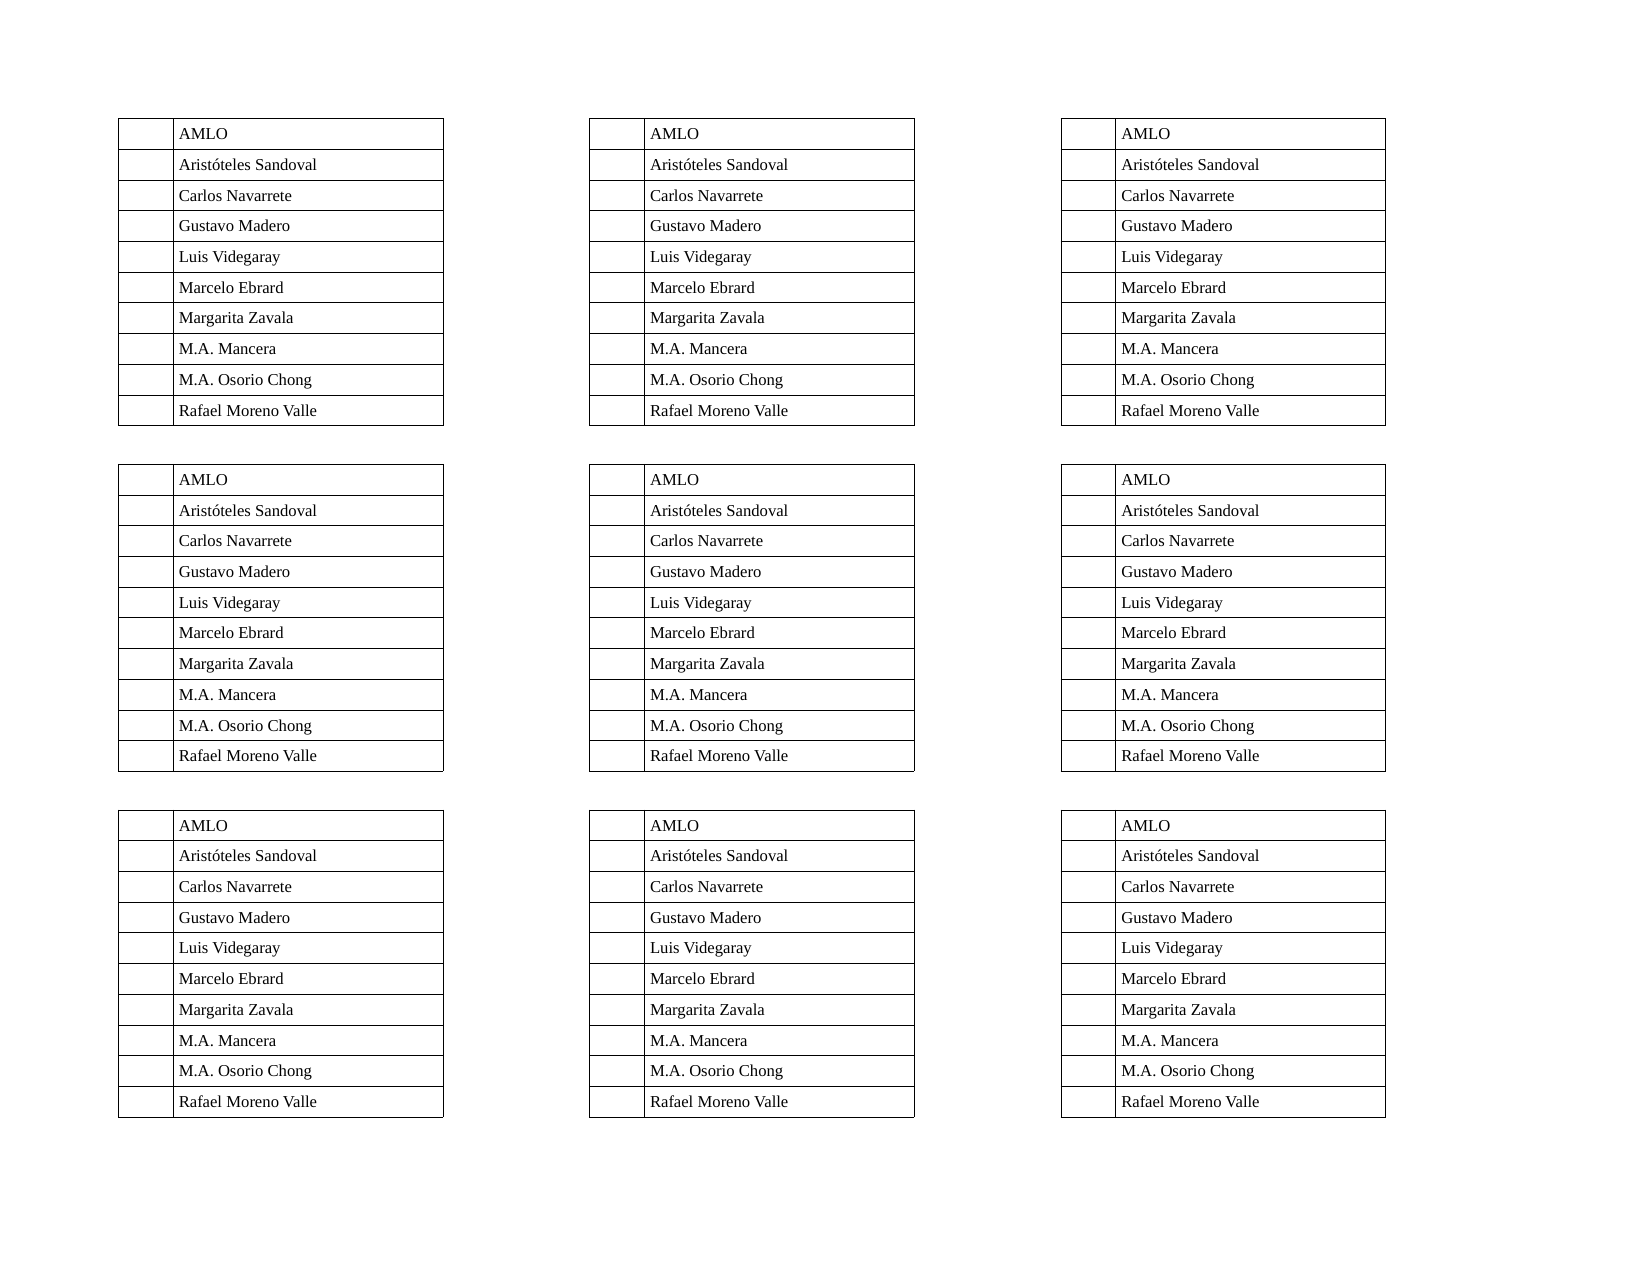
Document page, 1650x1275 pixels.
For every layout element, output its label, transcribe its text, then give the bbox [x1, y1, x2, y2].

table_cell [1062, 150, 1115, 179]
table_cell Marcelo Ebrard [174, 964, 443, 994]
table_cell Rafael Moreno Valle [645, 396, 914, 425]
table_cell [119, 995, 173, 1025]
table_cell Marcelo Ebrard [1116, 964, 1385, 994]
table_cell Aristóteles Sandoval [174, 150, 443, 179]
table_cell Carlos Navarrete [1116, 181, 1385, 210]
table_header AMLO [645, 465, 914, 494]
table_cell Aristóteles Sandoval [645, 496, 914, 525]
table_cell M.A. Mancera [174, 680, 443, 710]
table_cell M.A. Osorio Chong [174, 1056, 443, 1086]
table_cell Rafael Moreno Valle [645, 741, 914, 771]
table_cell [1062, 1026, 1115, 1055]
table_cell [590, 211, 644, 241]
table_cell [1062, 933, 1115, 963]
table_cell Luis Videgaray [645, 242, 914, 272]
table_cell [590, 588, 644, 617]
table_cell [590, 741, 644, 771]
table_cell [119, 1087, 173, 1117]
table_cell [119, 903, 173, 932]
table_cell Carlos Navarrete [645, 526, 914, 556]
table_cell [590, 150, 644, 179]
table_cell [1062, 365, 1115, 395]
table_cell Margarita Zavala [174, 995, 443, 1025]
table_cell [590, 303, 644, 333]
table_cell Marcelo Ebrard [1116, 618, 1385, 648]
table_cell Luis Videgaray [1116, 588, 1385, 617]
table_cell Gustavo Madero [174, 211, 443, 241]
table_cell M.A. Mancera [1116, 1026, 1385, 1055]
table_cell Gustavo Madero [1116, 557, 1385, 587]
table_cell M.A. Osorio Chong [1116, 365, 1385, 395]
table_cell Luis Videgaray [1116, 933, 1385, 963]
table_cell [590, 933, 644, 963]
table_cell [1062, 211, 1115, 241]
table_header [590, 119, 644, 149]
table_cell Gustavo Madero [645, 557, 914, 587]
table_cell Margarita Zavala [645, 303, 914, 333]
table_header [119, 465, 173, 494]
table_cell M.A. Osorio Chong [645, 1056, 914, 1086]
table_cell Marcelo Ebrard [174, 273, 443, 302]
table_cell Luis Videgaray [174, 933, 443, 963]
table_cell M.A. Osorio Chong [174, 711, 443, 740]
table_header [590, 811, 644, 840]
table_header [119, 811, 173, 840]
table_cell Carlos Navarrete [645, 872, 914, 902]
table_cell Margarita Zavala [645, 649, 914, 679]
table_cell [590, 841, 644, 871]
table_cell Carlos Navarrete [645, 181, 914, 210]
table_cell [590, 365, 644, 395]
table_cell Margarita Zavala [1116, 303, 1385, 333]
table_cell [590, 242, 644, 272]
table_header AMLO [174, 811, 443, 840]
table_cell [119, 273, 173, 302]
table_cell Aristóteles Sandoval [174, 496, 443, 525]
table_cell [1062, 334, 1115, 364]
table_cell [590, 1026, 644, 1055]
table_cell [1062, 242, 1115, 272]
table_cell M.A. Mancera [1116, 334, 1385, 364]
table_cell [590, 711, 644, 740]
table_cell Carlos Navarrete [1116, 526, 1385, 556]
table_cell [119, 1026, 173, 1055]
table_cell Luis Videgaray [1116, 242, 1385, 272]
table_cell [1062, 181, 1115, 210]
table_cell Aristóteles Sandoval [645, 841, 914, 871]
table_cell M.A. Osorio Chong [174, 365, 443, 395]
table_cell Carlos Navarrete [174, 526, 443, 556]
table_cell [1062, 741, 1115, 771]
table_cell [1062, 588, 1115, 617]
table_cell [590, 903, 644, 932]
table_cell M.A. Mancera [645, 1026, 914, 1055]
table_cell [1062, 1087, 1115, 1117]
table_cell Margarita Zavala [645, 995, 914, 1025]
table_header AMLO [1116, 465, 1385, 494]
table_cell [590, 1087, 644, 1117]
table_cell Margarita Zavala [1116, 649, 1385, 679]
table_header AMLO [645, 119, 914, 149]
table_cell Gustavo Madero [1116, 903, 1385, 932]
table_header [1062, 811, 1115, 840]
table_cell [119, 557, 173, 587]
table_cell [119, 872, 173, 902]
table_cell Rafael Moreno Valle [1116, 1087, 1385, 1117]
table_cell [119, 1056, 173, 1086]
table_cell [1062, 557, 1115, 587]
table_cell [590, 181, 644, 210]
table_cell M.A. Mancera [645, 680, 914, 710]
table_cell Rafael Moreno Valle [1116, 741, 1385, 771]
table_cell [1062, 396, 1115, 425]
table_cell [1062, 680, 1115, 710]
table_cell M.A. Mancera [1116, 680, 1385, 710]
table_cell Gustavo Madero [174, 903, 443, 932]
table_cell [119, 242, 173, 272]
table_cell [119, 396, 173, 425]
table_cell [1062, 1056, 1115, 1086]
table_cell Marcelo Ebrard [645, 964, 914, 994]
table_cell Gustavo Madero [174, 557, 443, 587]
table_cell [590, 273, 644, 302]
table_cell M.A. Osorio Chong [1116, 1056, 1385, 1086]
table_cell [1062, 303, 1115, 333]
table_cell Rafael Moreno Valle [174, 396, 443, 425]
table_cell Luis Videgaray [645, 933, 914, 963]
table_cell [119, 181, 173, 210]
table_cell M.A. Osorio Chong [645, 711, 914, 740]
table_cell Marcelo Ebrard [174, 618, 443, 648]
table_cell [590, 526, 644, 556]
table_cell [590, 496, 644, 525]
table_cell Rafael Moreno Valle [645, 1087, 914, 1117]
table_cell [1062, 273, 1115, 302]
table_header AMLO [174, 119, 443, 149]
table_cell [119, 741, 173, 771]
table_header [119, 119, 173, 149]
table_cell Luis Videgaray [174, 588, 443, 617]
table_header [1062, 465, 1115, 494]
table_cell [1062, 903, 1115, 932]
table_cell Rafael Moreno Valle [1116, 396, 1385, 425]
table_cell Carlos Navarrete [174, 181, 443, 210]
table_cell Marcelo Ebrard [1116, 273, 1385, 302]
table_cell [590, 964, 644, 994]
table_cell [119, 334, 173, 364]
table_cell [1062, 841, 1115, 871]
table_cell [590, 1056, 644, 1086]
table_cell Gustavo Madero [645, 211, 914, 241]
table_cell [590, 872, 644, 902]
table_header AMLO [1116, 811, 1385, 840]
table_cell Marcelo Ebrard [645, 618, 914, 648]
table_cell [590, 557, 644, 587]
table_header AMLO [1116, 119, 1385, 149]
table_cell Carlos Navarrete [174, 872, 443, 902]
table_cell [119, 150, 173, 179]
table_cell [1062, 618, 1115, 648]
table_cell [119, 496, 173, 525]
table_cell [119, 649, 173, 679]
table_cell [1062, 995, 1115, 1025]
table_cell [119, 211, 173, 241]
table_header AMLO [645, 811, 914, 840]
table_header AMLO [174, 465, 443, 494]
table_header [590, 465, 644, 494]
table_cell Gustavo Madero [645, 903, 914, 932]
table_cell Luis Videgaray [174, 242, 443, 272]
table_cell M.A. Mancera [174, 1026, 443, 1055]
table_cell [119, 964, 173, 994]
table_cell M.A. Osorio Chong [645, 365, 914, 395]
table_cell [119, 618, 173, 648]
table_cell M.A. Osorio Chong [1116, 711, 1385, 740]
table_cell [1062, 711, 1115, 740]
table_cell Margarita Zavala [1116, 995, 1385, 1025]
table_cell Margarita Zavala [174, 303, 443, 333]
table_cell [1062, 496, 1115, 525]
table_cell [1062, 649, 1115, 679]
table_cell Aristóteles Sandoval [1116, 150, 1385, 179]
table_cell [590, 649, 644, 679]
table_cell [119, 711, 173, 740]
table_cell M.A. Mancera [174, 334, 443, 364]
table_cell [590, 995, 644, 1025]
table_cell [590, 680, 644, 710]
table_cell Margarita Zavala [174, 649, 443, 679]
table_cell Carlos Navarrete [1116, 872, 1385, 902]
table_cell [590, 334, 644, 364]
table_cell [119, 680, 173, 710]
table_cell [590, 618, 644, 648]
table_cell [119, 841, 173, 871]
table_cell [119, 588, 173, 617]
table_cell Marcelo Ebrard [645, 273, 914, 302]
table_cell Aristóteles Sandoval [645, 150, 914, 179]
table_cell Aristóteles Sandoval [174, 841, 443, 871]
table_cell Rafael Moreno Valle [174, 1087, 443, 1117]
table_cell Aristóteles Sandoval [1116, 841, 1385, 871]
table_cell Luis Videgaray [645, 588, 914, 617]
table_header [1062, 119, 1115, 149]
table_cell [119, 933, 173, 963]
table_cell [1062, 872, 1115, 902]
table_cell [1062, 964, 1115, 994]
table_cell [119, 526, 173, 556]
table_cell Gustavo Madero [1116, 211, 1385, 241]
table_cell [119, 303, 173, 333]
table_cell [1062, 526, 1115, 556]
table_cell [590, 396, 644, 425]
table_cell [119, 365, 173, 395]
table_cell Aristóteles Sandoval [1116, 496, 1385, 525]
table_cell Rafael Moreno Valle [174, 741, 443, 771]
table_cell M.A. Mancera [645, 334, 914, 364]
